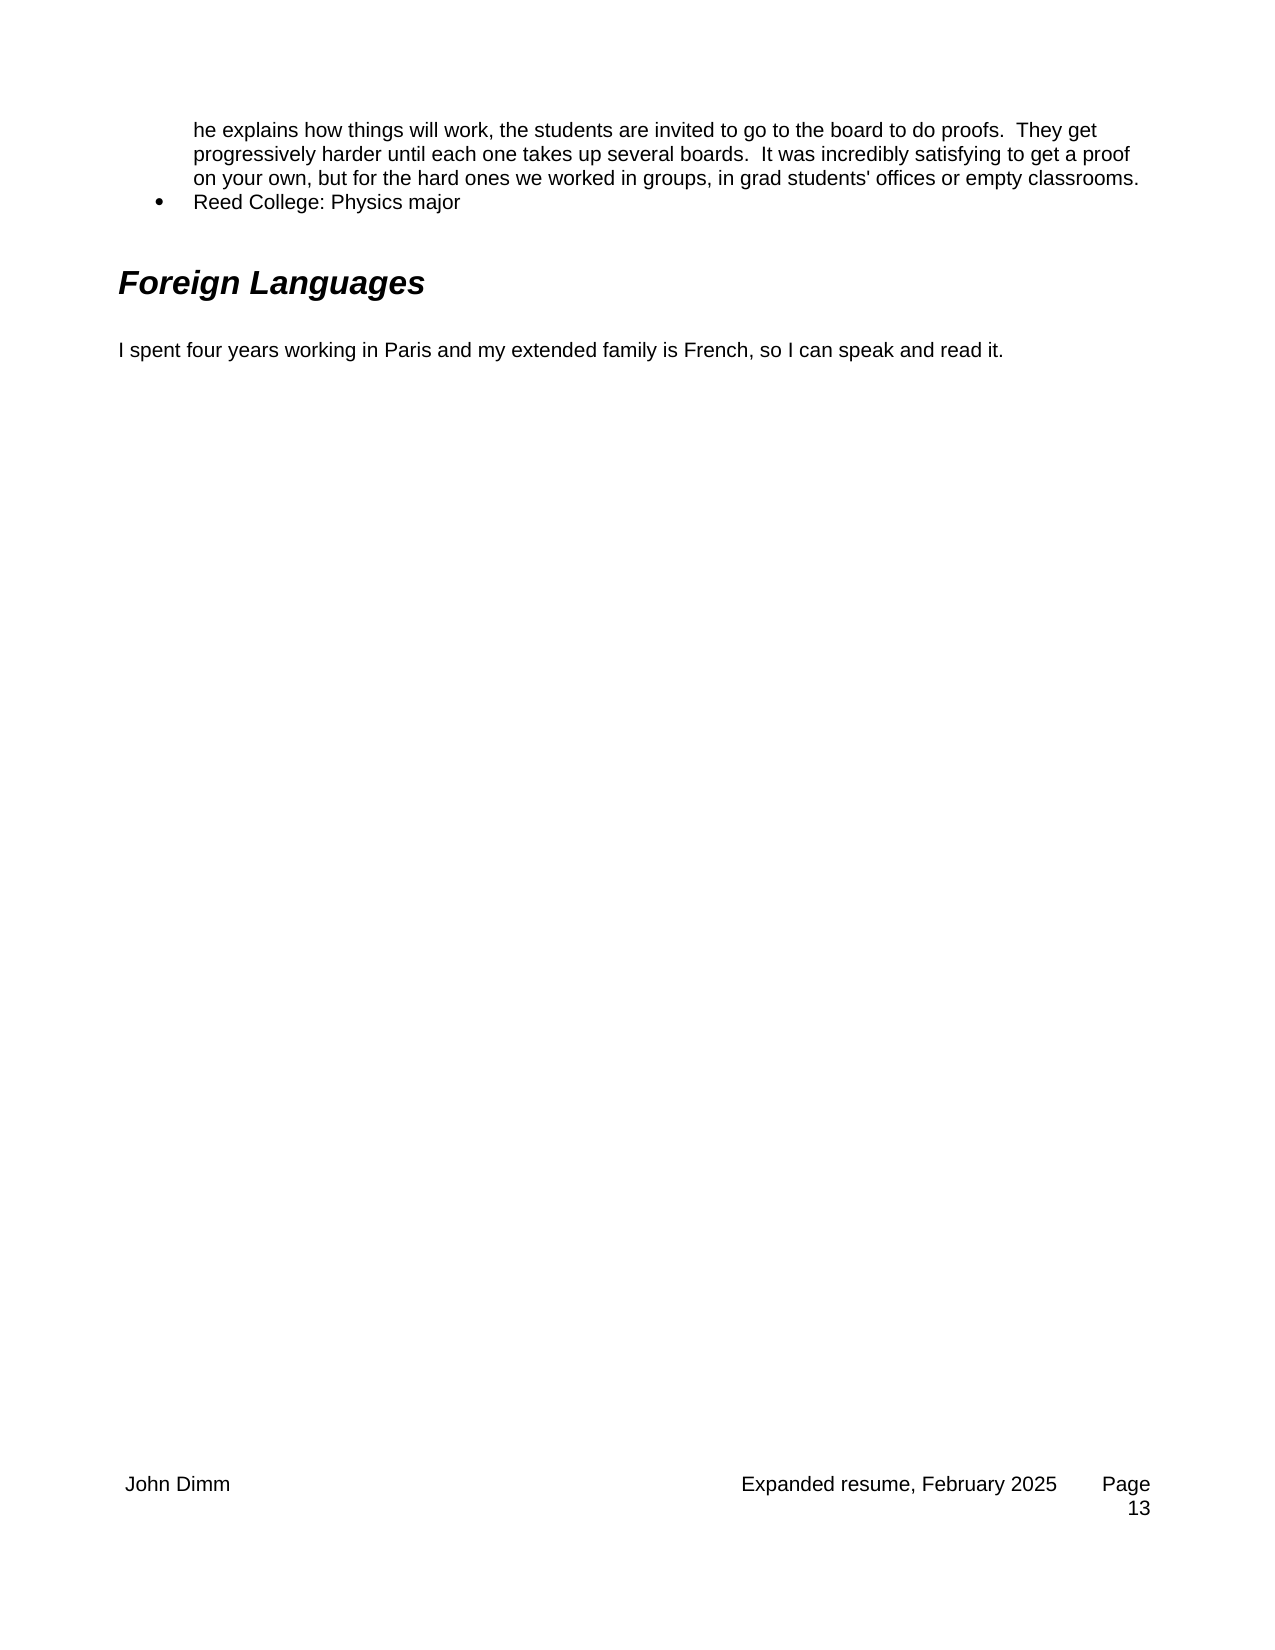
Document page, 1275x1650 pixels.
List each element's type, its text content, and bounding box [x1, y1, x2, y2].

list he explains how things will work, the students are invited to go to the board to do proofs. They get progressively harder until each one takes up several boards. It was incredibly satisfying to get a proof on your own, but for the hard ones we worked in groups, in grad students' offices or empty classrooms. [156, 118, 1157, 190]
text I spent four years working in Paris and my extended family is French, so I can speak and read it. [118, 338, 1157, 362]
list Reed College: Physics major [156, 190, 1157, 214]
subtitle Foreign Languages [118, 263, 1157, 301]
